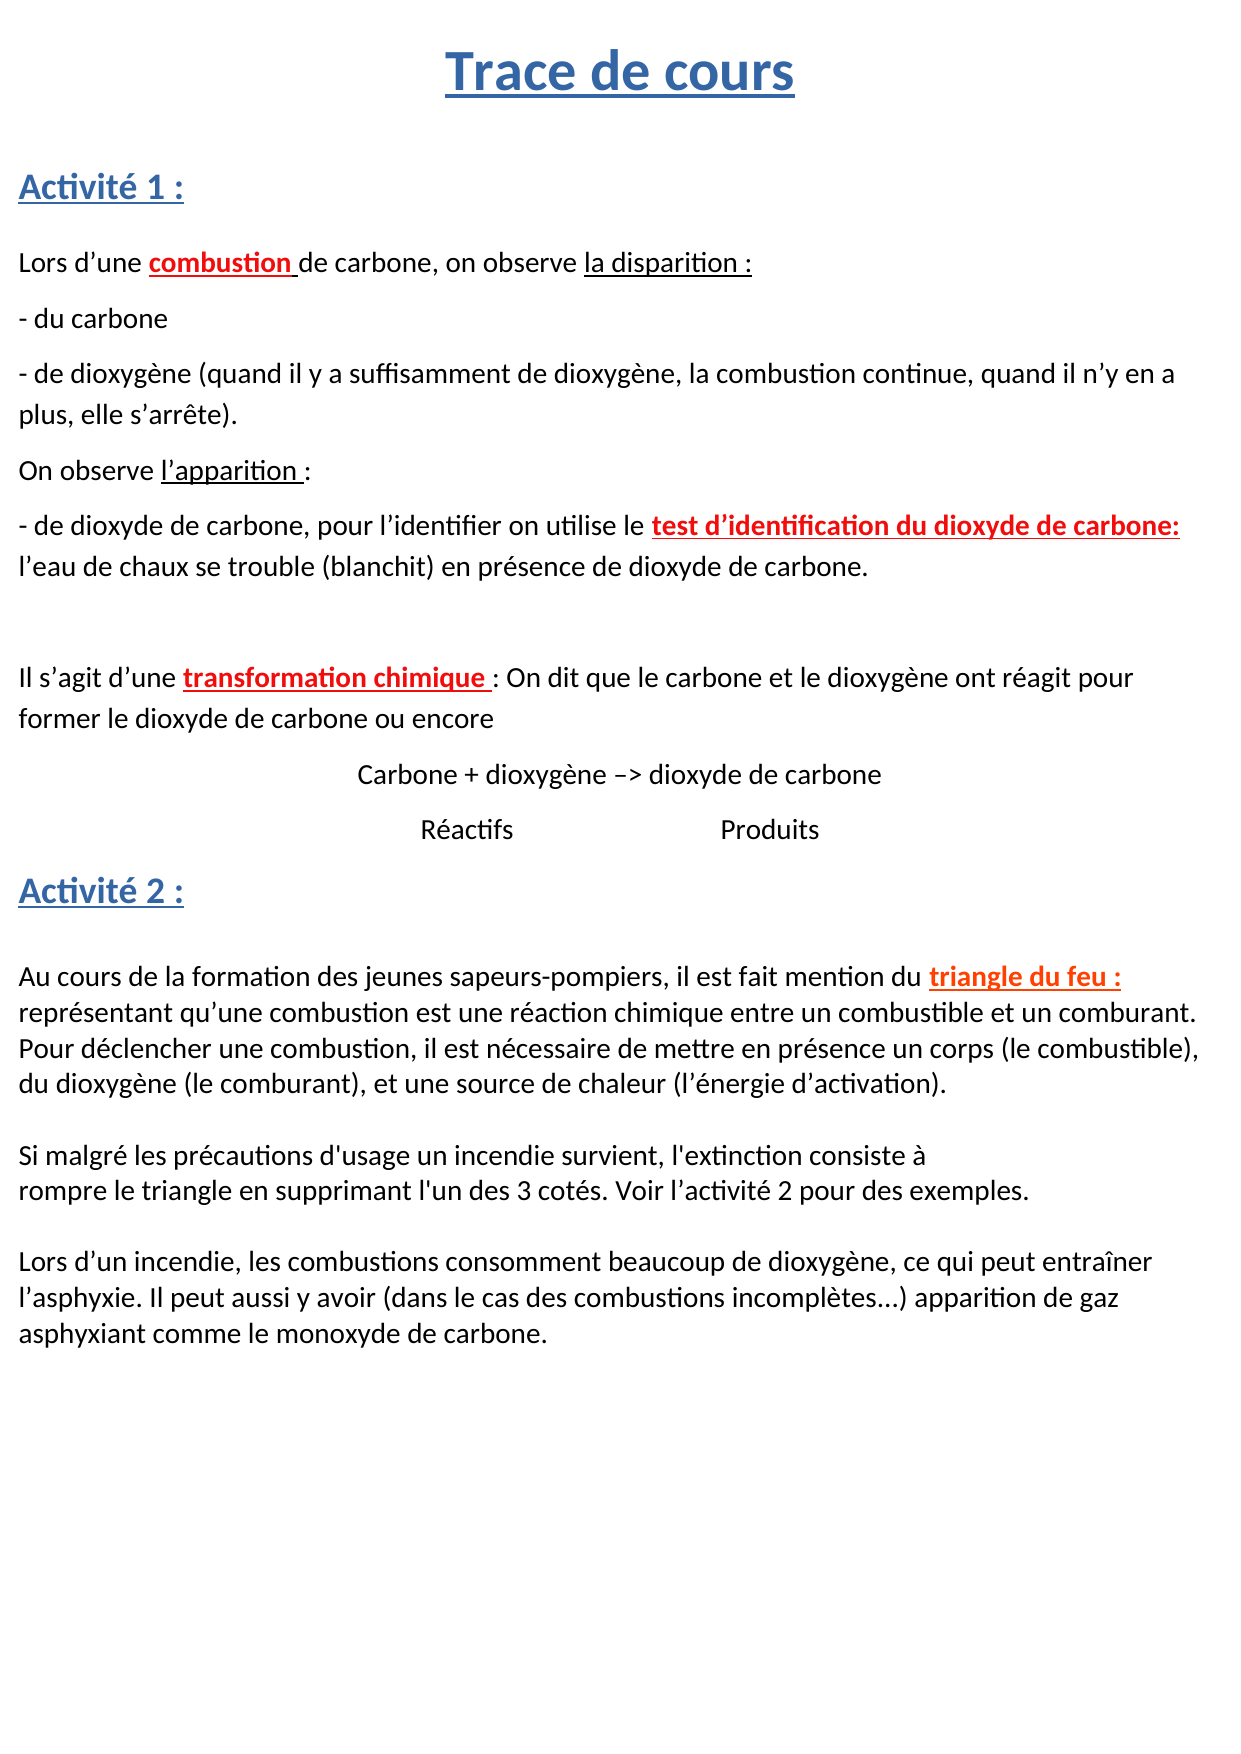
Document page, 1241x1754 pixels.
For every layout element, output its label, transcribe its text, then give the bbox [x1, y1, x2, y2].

text Il s’agit d’une transformation chimique : On dit que le carbone et le dioxygène ont réagit pour former le dioxyde de carbone ou encore [18, 659, 1221, 736]
text On observe l’apparition : [18, 452, 1221, 487]
text - de dioxygène (quand il y a suffisamment de dioxygène, la combustion continue, quand il n’y en a plus, elle s’arrête). [18, 355, 1221, 432]
text Si malgré les précautions d'usage un incendie survient, l'extinction consiste à [18, 1137, 1221, 1172]
text Lors d’un incendie, les combustions consomment beaucoup de dioxygène, ce qui peut entraîner l’asphyxie. Il peut aussi y avoir (dans le cas des combustions incomplètes...) apparition de gaz asphyxiant comme le monoxyde de carbone. [18, 1243, 1221, 1350]
text Au cours de la formation des jeunes sapeurs-pompiers, il est fait mention du triangle du feu : représentant qu’une combustion est une réaction chimique entre un combustible et un comburant. Pour déclencher une combustion, il est nécessaire de mettre en présence un corps (le combustible), du dioxygène (le comburant), et une source de chaleur (l’énergie d’activation). [18, 958, 1221, 1101]
text rompre le triangle en supprimant l'un des 3 cotés. Voir l’activité 2 pour des exemples. [18, 1172, 1221, 1208]
text Activité 2 : [18, 867, 1221, 913]
title Trace de cours [18, 33, 1221, 104]
text Carbone + dioxygène –> dioxyde de carbone [18, 756, 1221, 791]
text - de dioxyde de carbone, pour l’identifier on utilise le test d’identification du dioxyde de carbone: l’eau de chaux se trouble (blanchit) en présence de dioxyde de carbone. [18, 507, 1221, 584]
text Lors d’une combustion de carbone, on observe la disparition : [18, 244, 1221, 280]
text - du carbone [18, 300, 1221, 335]
text Activité 1 : [18, 163, 1221, 209]
text Réactifs Produits [18, 811, 1221, 847]
